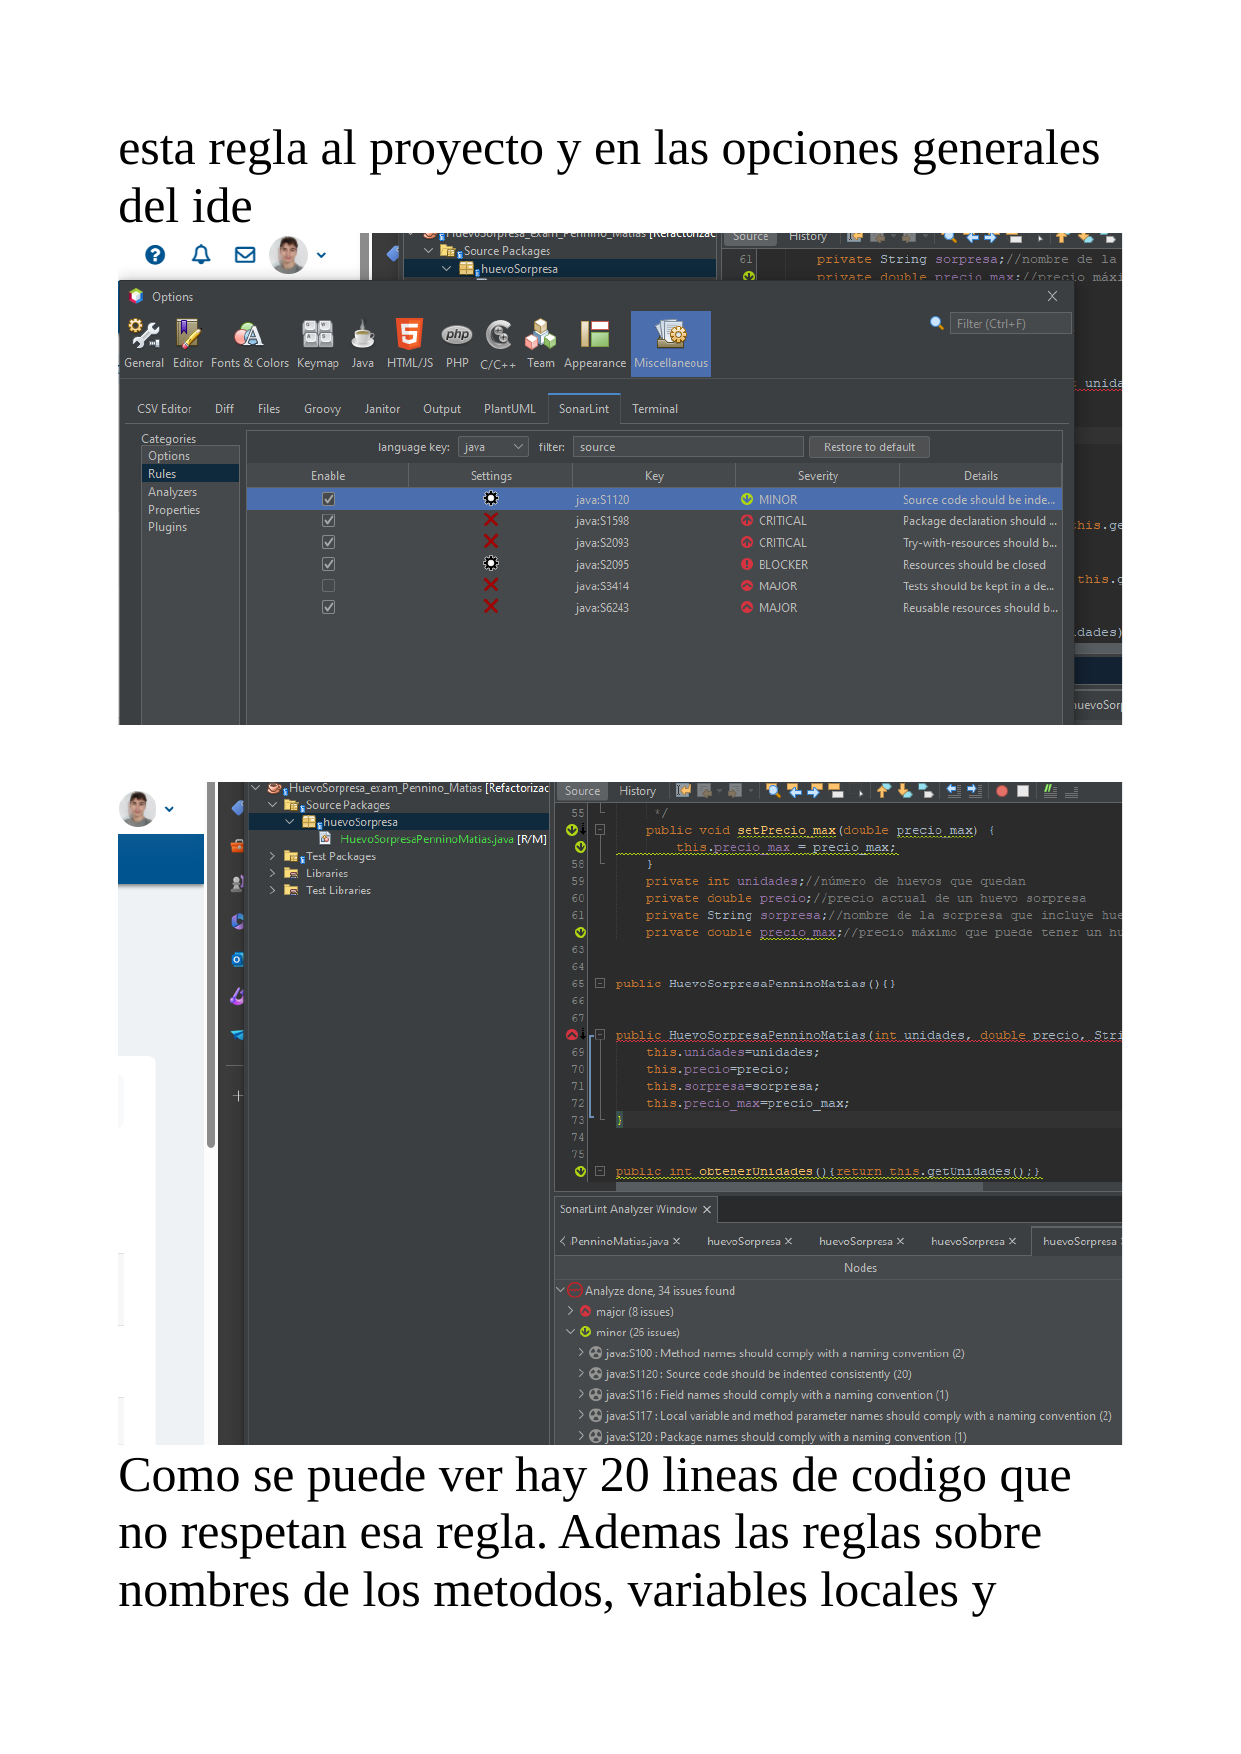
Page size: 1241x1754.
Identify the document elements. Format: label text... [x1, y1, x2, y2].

picture [118, 782, 1123, 1445]
text Como se puede ver hay 20 lineas de codigo que no respetan esa regla. Ademas las reglas sobre nombres de los metodos, variables locales y [118, 1445, 1122, 1617]
text esta regla al proyecto y en las opciones generales del ide [118, 118, 1122, 233]
picture [118, 233, 1123, 725]
